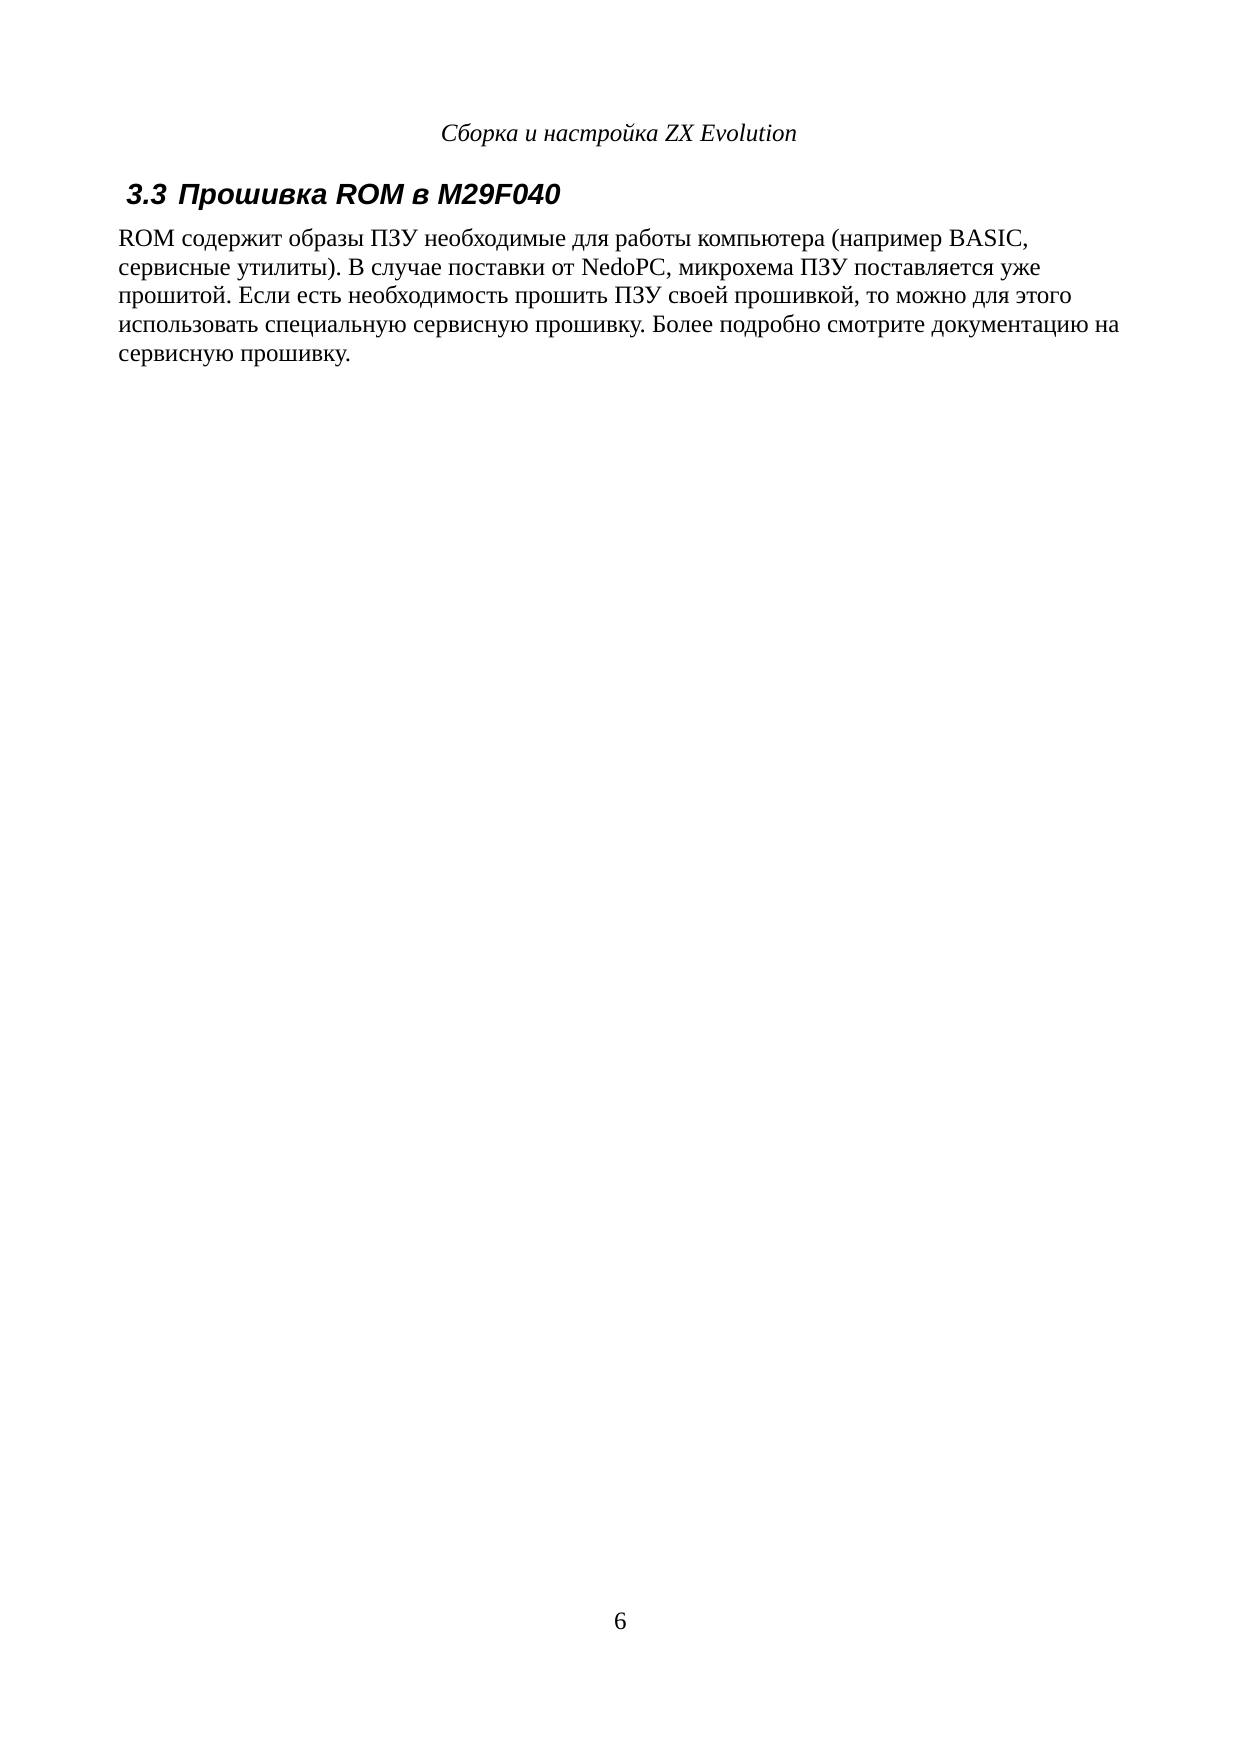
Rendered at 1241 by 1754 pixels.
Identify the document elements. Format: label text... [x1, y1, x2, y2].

subtitle Прошивка ROM в M29F040 [118, 177, 1122, 211]
text ROM содержит образы ПЗУ необходимые для работы компьютера (например BASIC, сервисные утилиты). В случае поставки от NedoPC, микрохема ПЗУ поставляется уже прошитой. Если есть необходимость прошить ПЗУ своей прошивкой, то можно для этого использовать специальную сервисную прошивку. Более подробно смотрите документацию на сервисную прошивку. [118, 223, 1122, 367]
